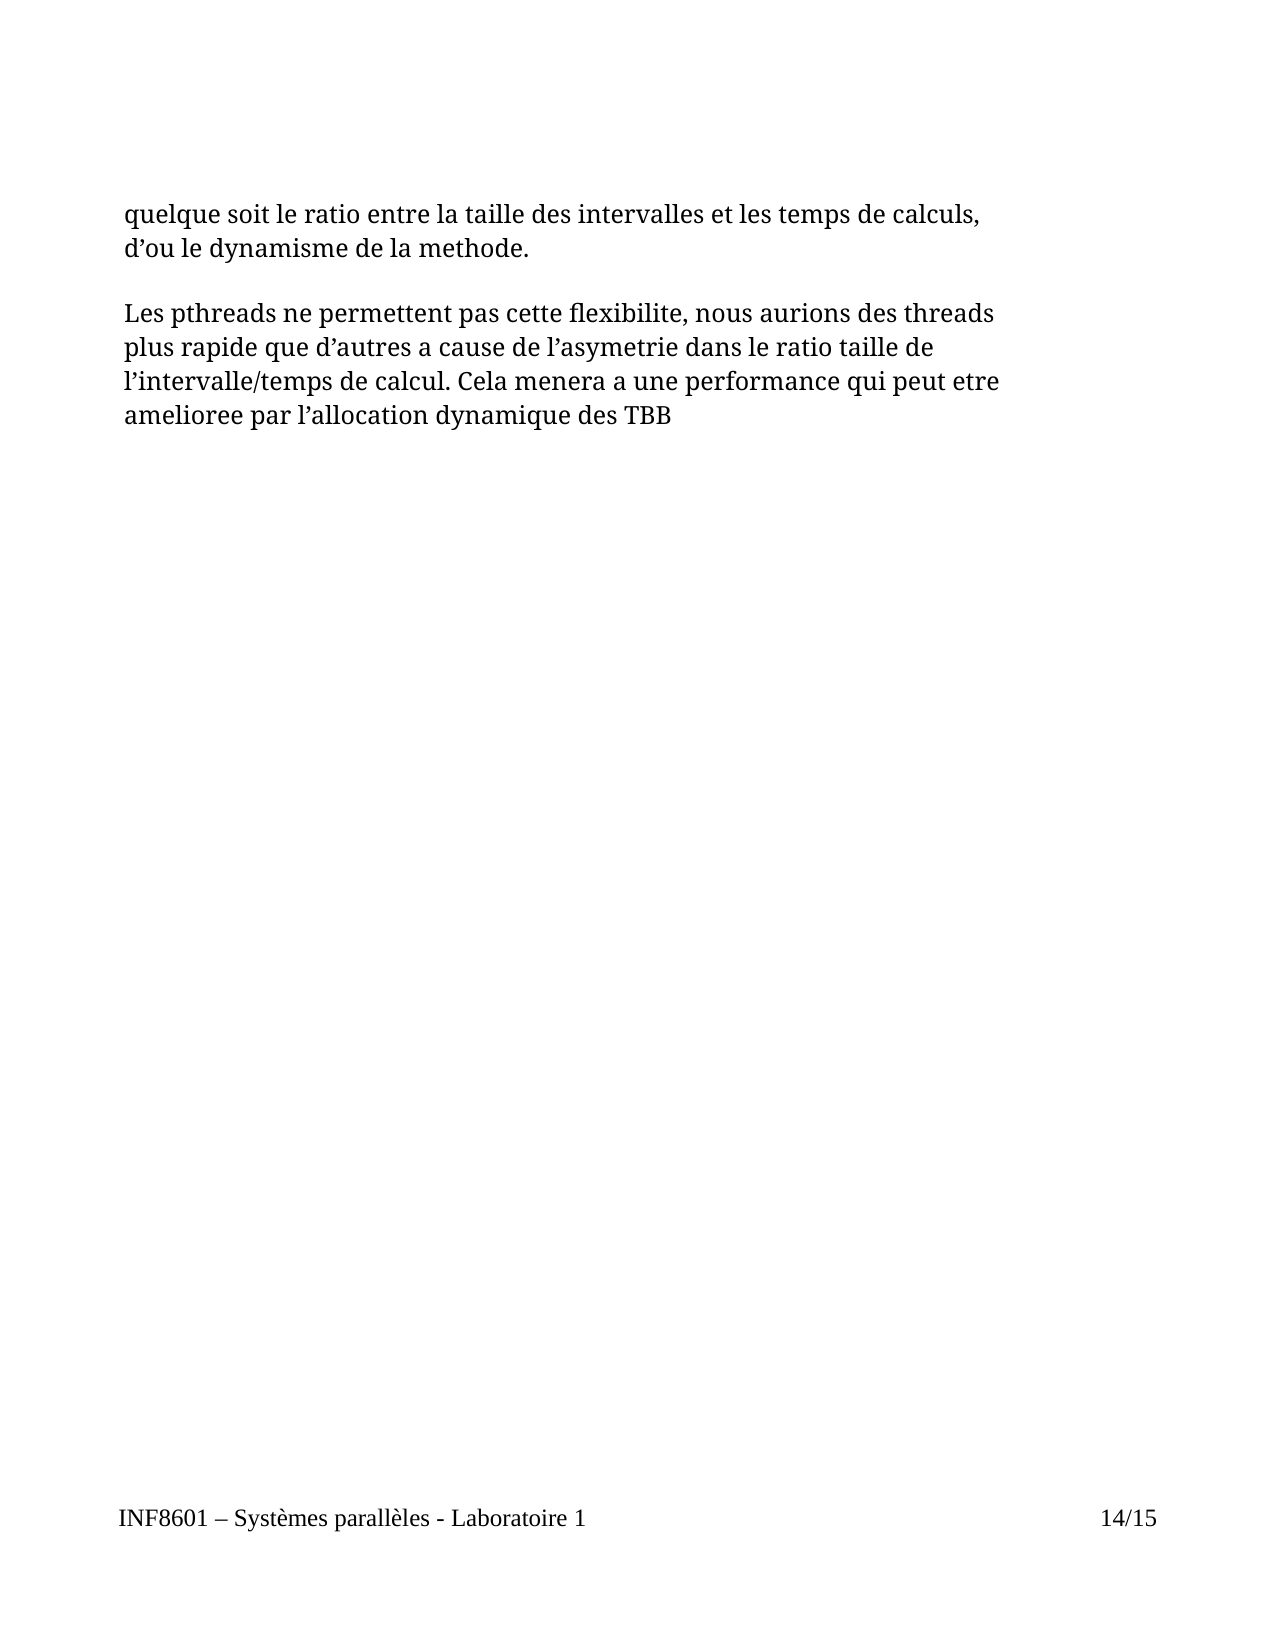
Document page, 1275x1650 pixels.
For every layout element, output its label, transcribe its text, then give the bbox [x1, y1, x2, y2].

table_cell [1081, 176, 1157, 452]
table_cell [1008, 176, 1081, 452]
table_cell quelque soit le ratio entre la taille des intervalles et les temps de calculs, d’ou le dynamisme de la methode. Les pthreads ne permettent pas cette flexibilite, nous aurions des threads plus rapide que d’autres a cause de l’asymetrie dans le ratio taille de l’intervalle/temps de calcul. Cela menera a une performance qui peut etre amelioree par l’allocation dynamique des TBB [118, 176, 1007, 452]
